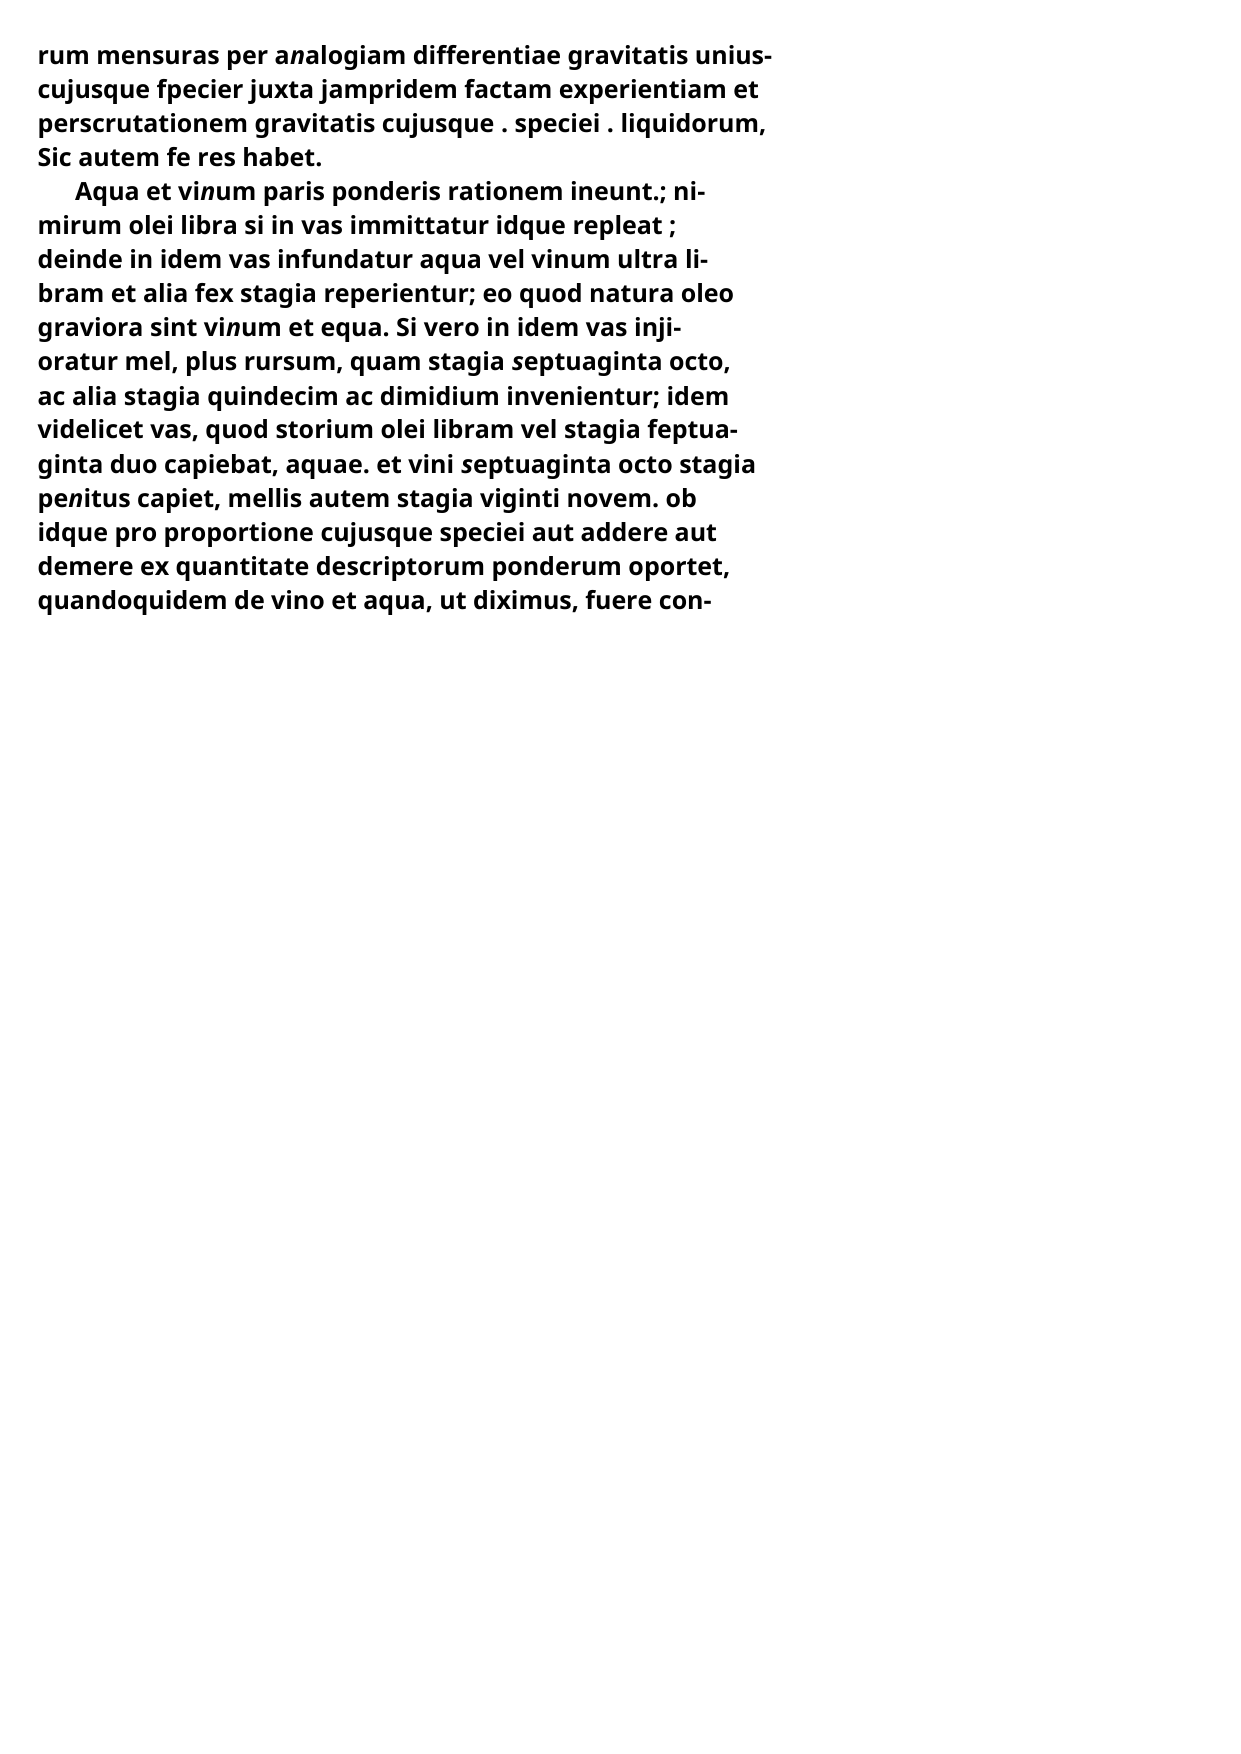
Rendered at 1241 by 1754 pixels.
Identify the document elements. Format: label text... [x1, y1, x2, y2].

text rum mensuras per analogiam differentiae gravitatis unius- cujusque fpecier juxta jampridem factam experientiam et perscrutationem gravitatis cujusque . speciei . liquidorum, Sic autem fe res habet. [37, 37, 1203, 174]
text Aqua et vinum paris ponderis rationem ineunt.; ni- mirum olei libra si in vas immittatur idque repleat ; deinde in idem vas infundatur aqua vel vinum ultra li- bram et alia fex stagia reperientur; eo quod natura oleo graviora sint vinum et equa. Si vero in idem vas inji- oratur mel, plus rursum, quam stagia septuaginta octo, ac alia stagia quindecim ac dimidium invenientur; idem videlicet vas, quod storium olei libram vel stagia feptua- ginta duo capiebat, aquae. et vini septuaginta octo stagia penitus capiet, mellis autem stagia viginti novem. ob idque pro proportione cujusque speciei aut addere aut demere ex quantitate descriptorum ponderum oportet, quandoquidem de vino et aqua, ut diximus, fuere con- [37, 174, 1203, 617]
